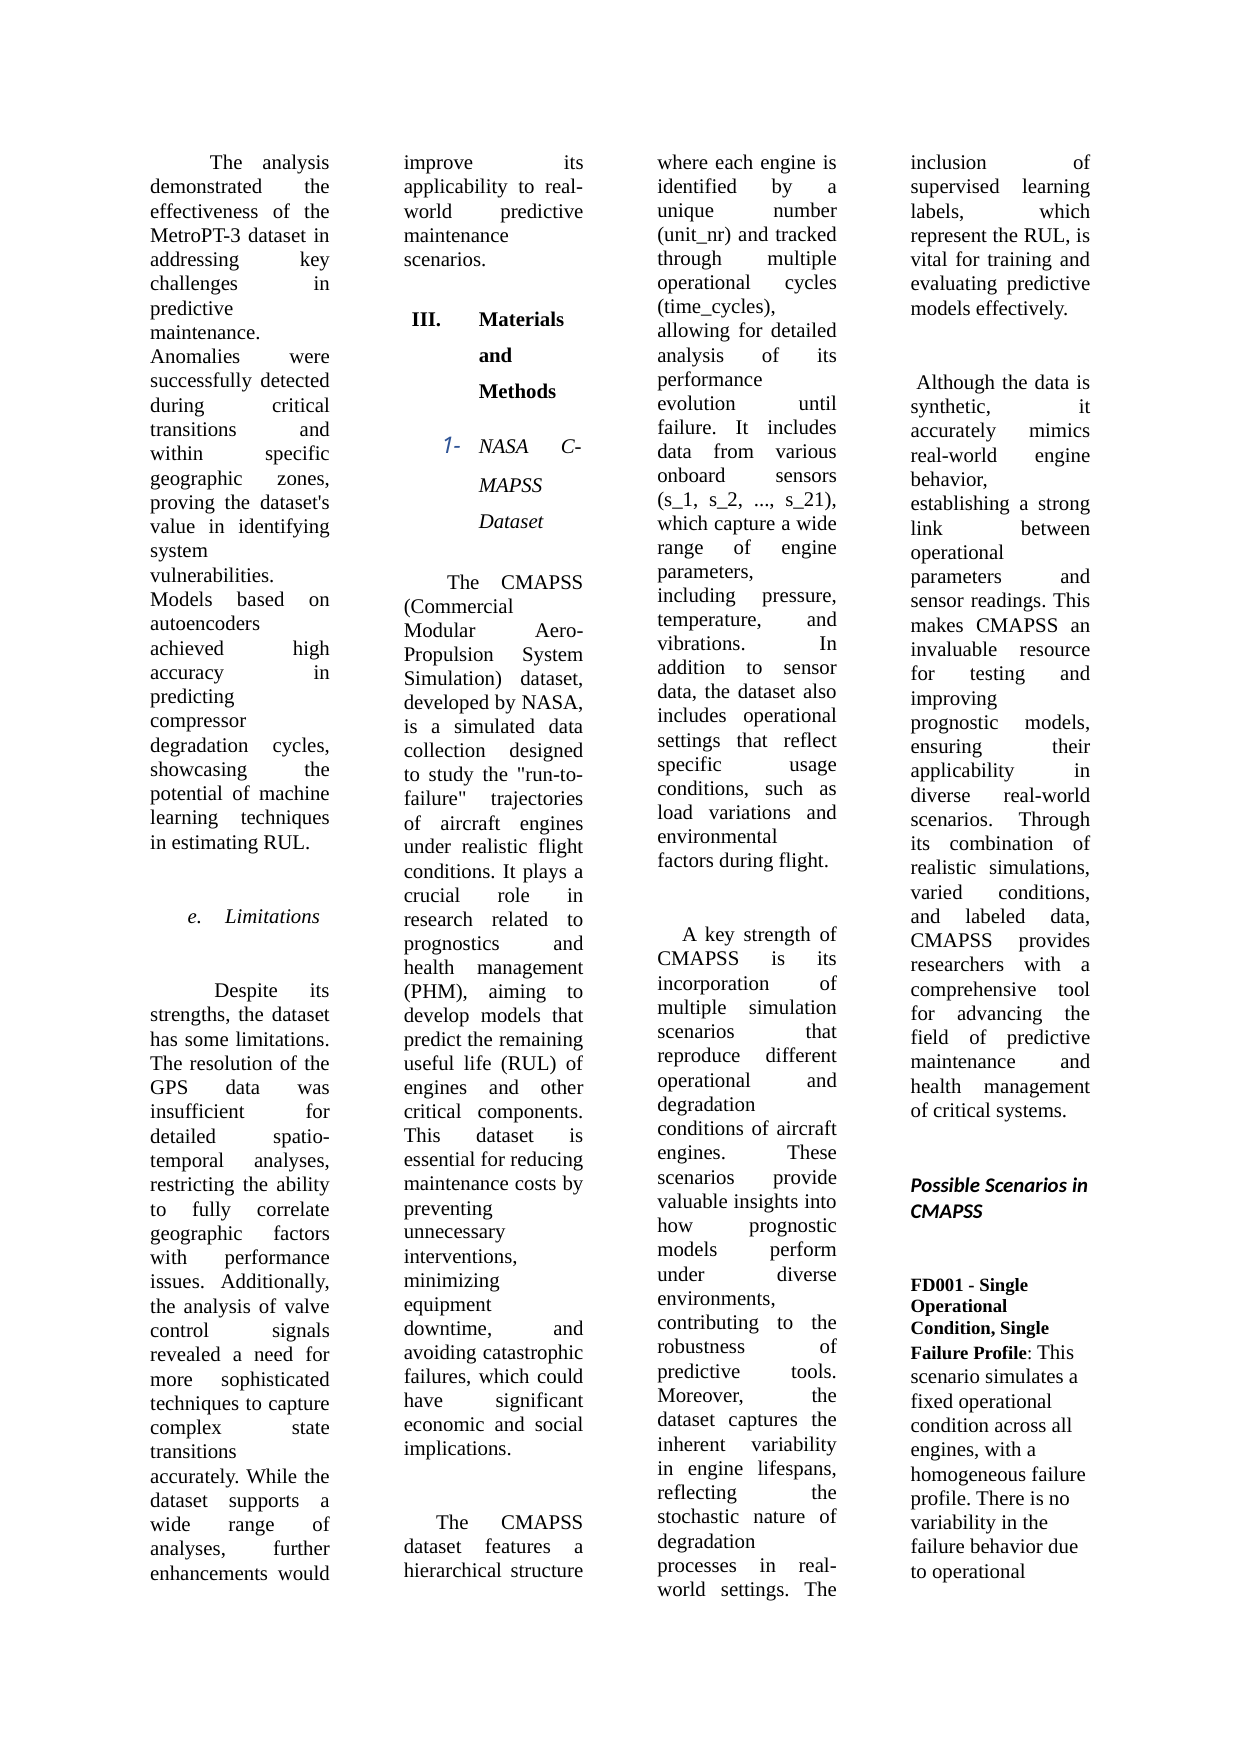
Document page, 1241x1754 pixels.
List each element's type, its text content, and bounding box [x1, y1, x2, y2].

text inclusion of supervised learning labels, which represent the RUL, is vital for training and evaluating predictive models effectively. [910, 150, 1090, 320]
text Although the data is synthetic, it accurately mimics real-world engine behavior, establishing a strong link between operational parameters and sensor readings. This makes CMAPSS an invaluable resource for testing and improving prognostic models, ensuring their applicability in diverse real-world scenarios. Through its combination of realistic simulations, varied conditions, and labeled data, CMAPSS provides researchers with a comprehensive tool for advancing the field of predictive maintenance and health management of critical systems. [910, 370, 1090, 1122]
text The analysis demonstrated the effectiveness of the MetroPT-3 dataset in addressing key challenges in predictive maintenance. Anomalies were successfully detected during critical transitions and within specific geographic zones, proving the dataset's value in identifying system vulnerabilities. Models based on autoencoders achieved high accuracy in predicting compressor degradation cycles, showcasing the potential of machine learning techniques in estimating RUL. [150, 150, 330, 854]
text where each engine is identified by a unique number (unit_nr) and tracked through multiple operational cycles (time_cycles), allowing for detailed analysis of its performance evolution until failure. It includes data from various onboard sensors (s_1, s_2, ..., s_21), which capture a wide range of engine parameters, including pressure, temperature, and vibrations. In addition to sensor data, the dataset also includes operational settings that reflect specific usage conditions, such as load variations and environmental factors during flight. [657, 150, 837, 872]
text improve its applicability to real-world predictive maintenance scenarios. [403, 150, 583, 271]
text FD001 - Single Operational Condition, Single Failure Profile: This scenario simulates a fixed operational condition across all engines, with a homogeneous failure profile. There is no variability in the failure behavior due to operational [910, 1273, 1090, 1583]
text A key strength of CMAPSS is its incorporation of multiple simulation scenarios that reproduce different operational and degradation conditions of aircraft engines. These scenarios provide valuable insights into how prognostic models perform under diverse environments, contributing to the robustness of predictive tools. Moreover, the dataset captures the inherent variability in engine lifespans, reflecting the stochastic nature of degradation processes in real-world settings. The [657, 922, 837, 1601]
list Materials and Methods [441, 307, 583, 403]
list Limitations [187, 904, 330, 928]
list NASA C-MAPSS Dataset [441, 429, 583, 533]
text The CMAPSS (Commercial Modular Aero-Propulsion System Simulation) dataset, developed by NASA, is a simulated data collection designed to study the "run-to-failure" trajectories of aircraft engines under realistic flight conditions. It plays a crucial role in research related to prognostics and health management (PHM), aiming to develop models that predict the remaining useful life (RUL) of engines and other critical components. This dataset is essential for reducing maintenance costs by preventing unnecessary interventions, minimizing equipment downtime, and avoiding catastrophic failures, which could have significant economic and social implications. [403, 570, 583, 1460]
text Possible Scenarios in CMAPSS [910, 1172, 1090, 1223]
text The CMAPSS dataset features a hierarchical structure [403, 1510, 583, 1582]
text Despite its strengths, the dataset has some limitations. The resolution of the GPS data was insufficient for detailed spatio-temporal analyses, restricting the ability to fully correlate geographic factors with performance issues. Additionally, the analysis of valve control signals revealed a need for more sophisticated techniques to capture complex state transitions accurately. While the dataset supports a wide range of analyses, further enhancements would [150, 978, 330, 1585]
